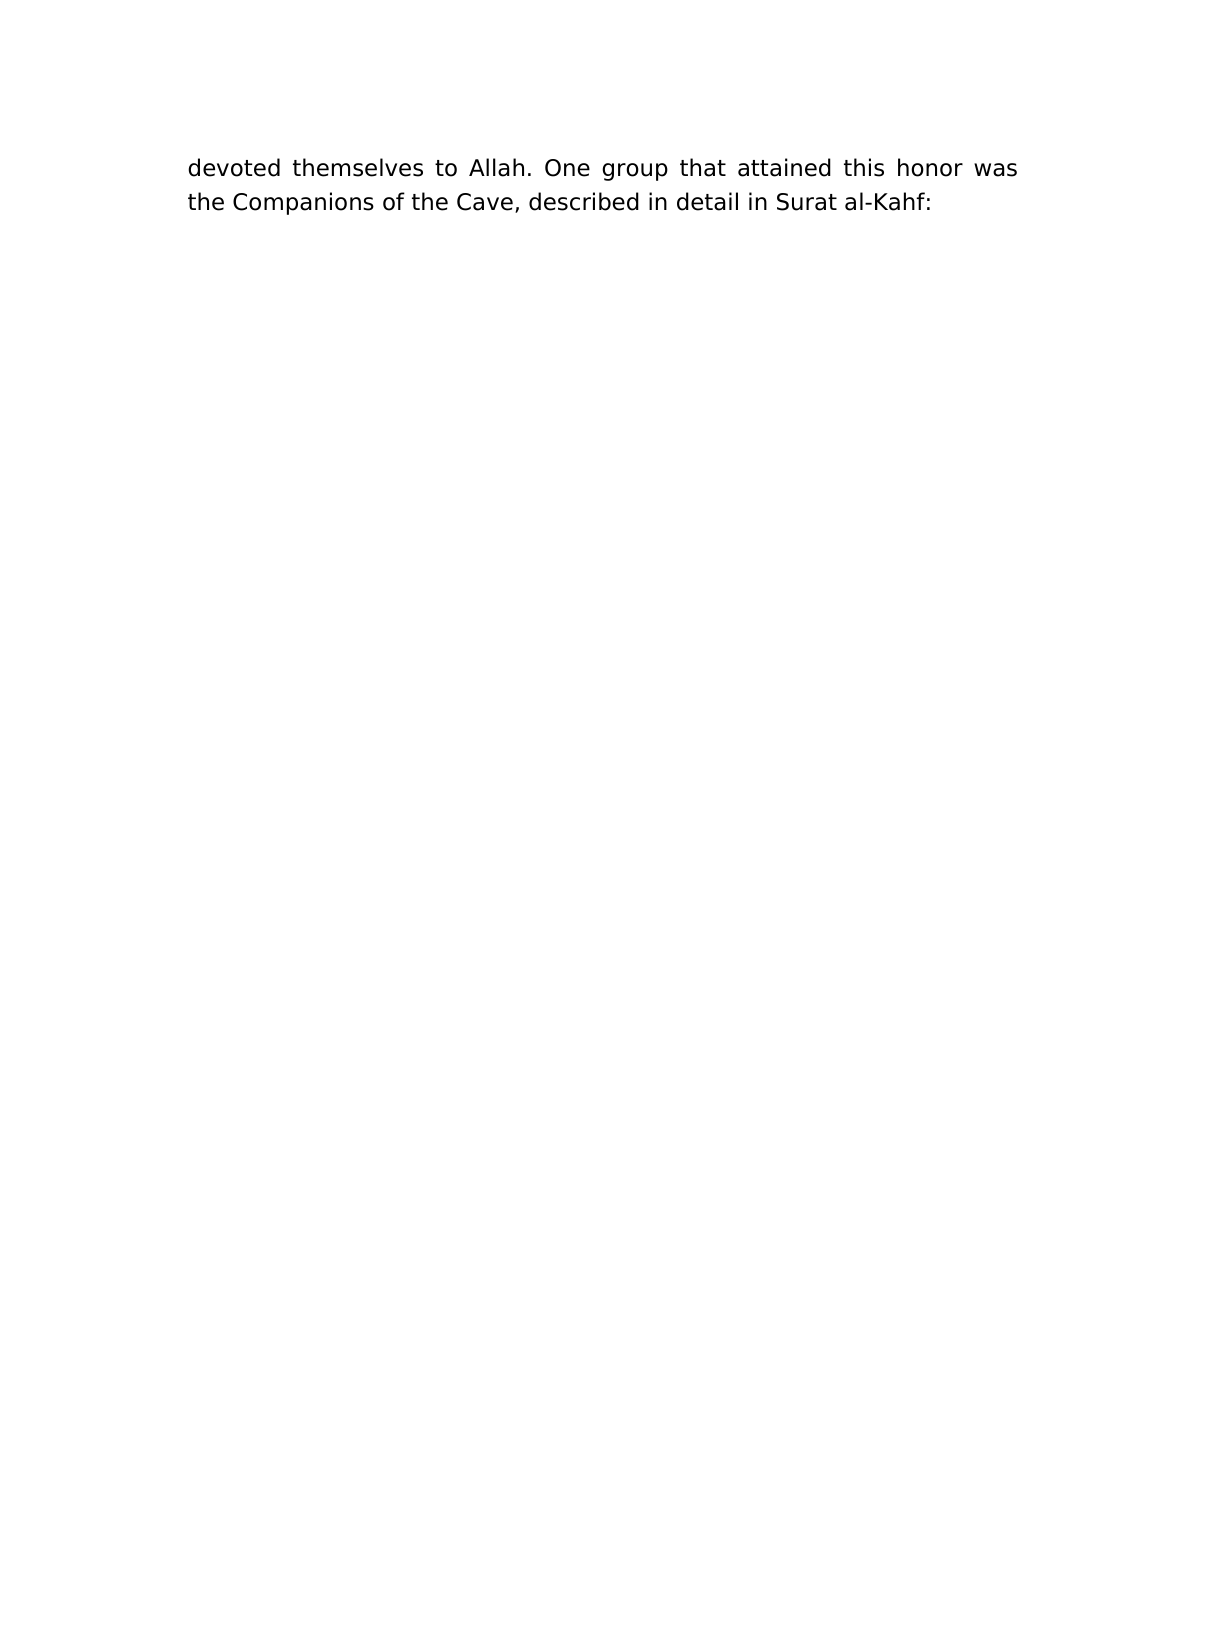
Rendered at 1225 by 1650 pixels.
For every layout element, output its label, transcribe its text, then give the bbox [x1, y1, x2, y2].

text devoted themselves to Allah. One group that attained this honor was the Companions of the Cave, described in detail in Surat al-Kahf: [187, 150, 1020, 217]
